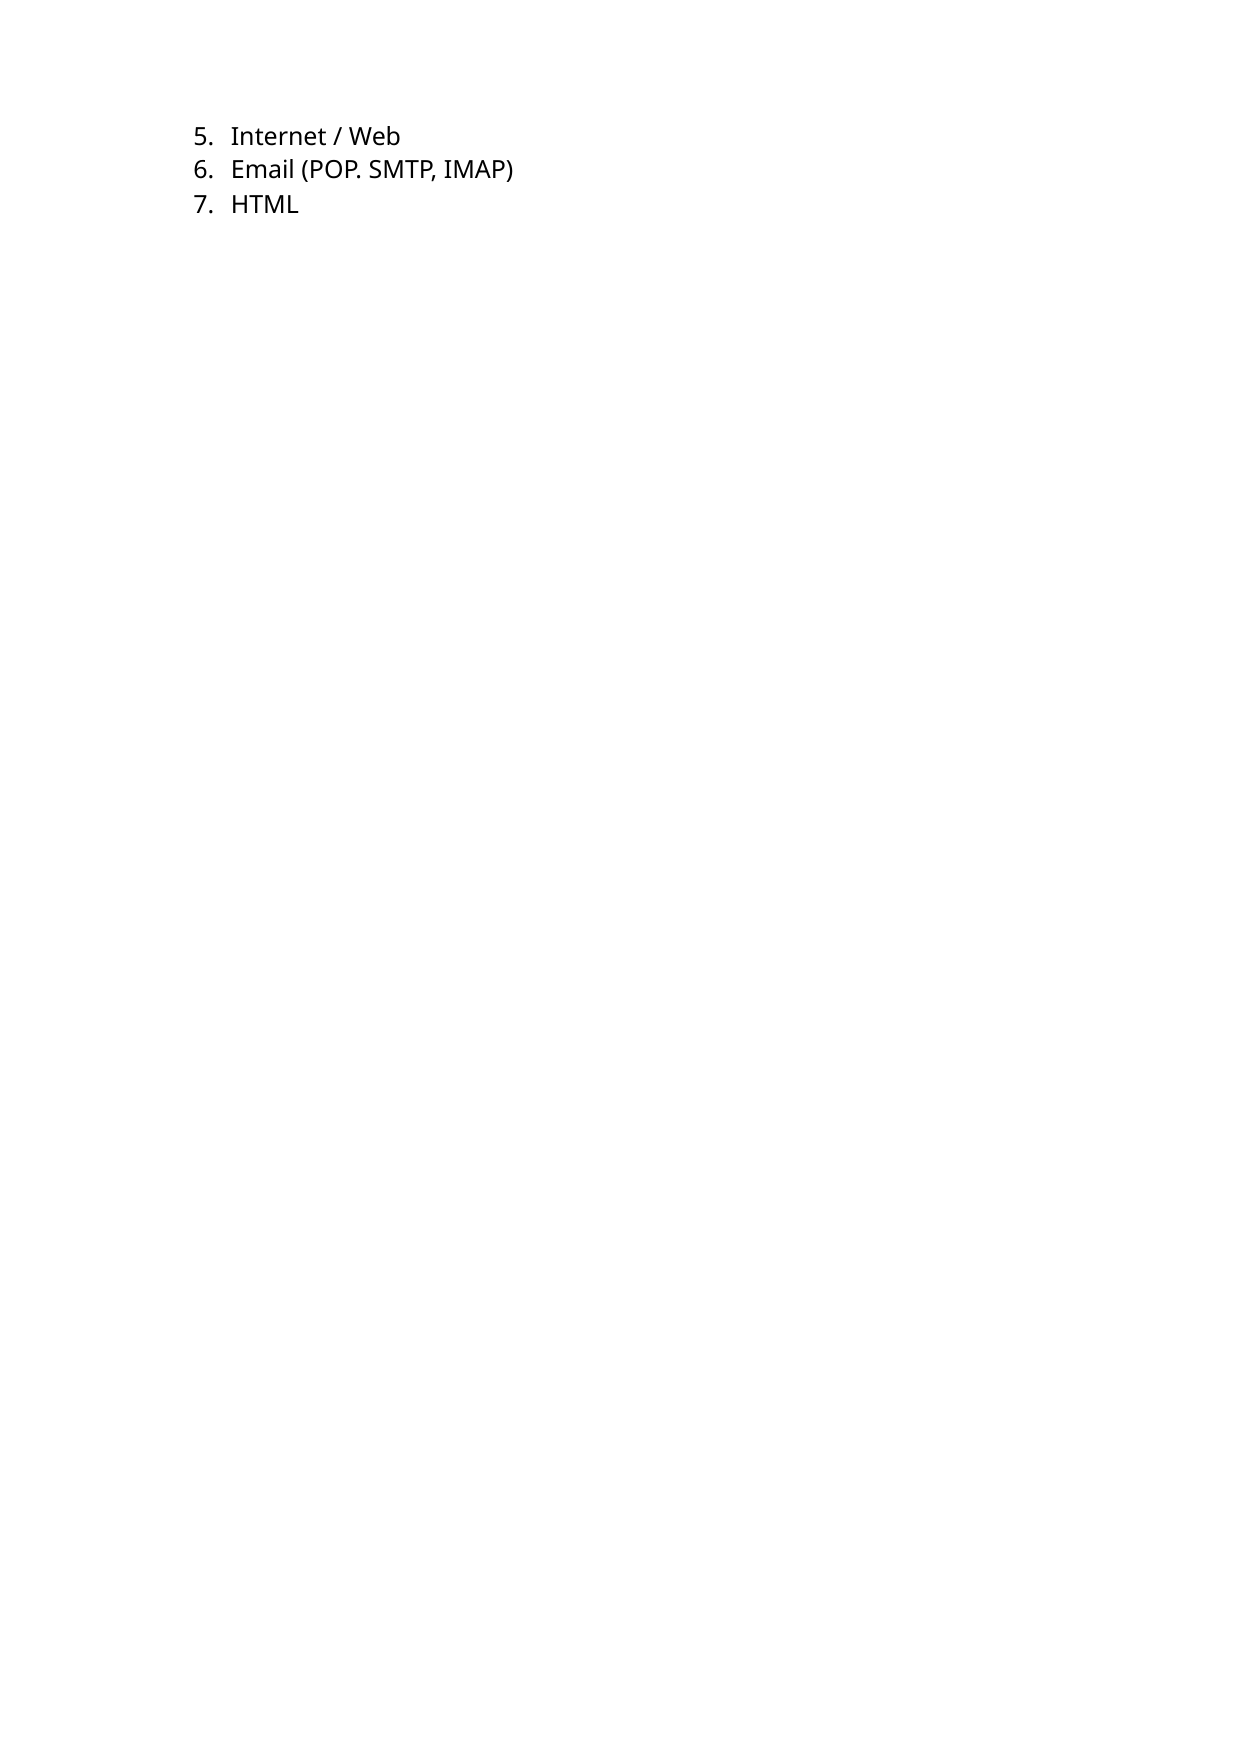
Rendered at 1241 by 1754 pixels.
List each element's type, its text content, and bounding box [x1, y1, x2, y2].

list Internet / Web [193, 118, 1122, 152]
list Email (POP. SMTP, IMAP) [193, 152, 1122, 186]
list HTML [193, 186, 1122, 220]
